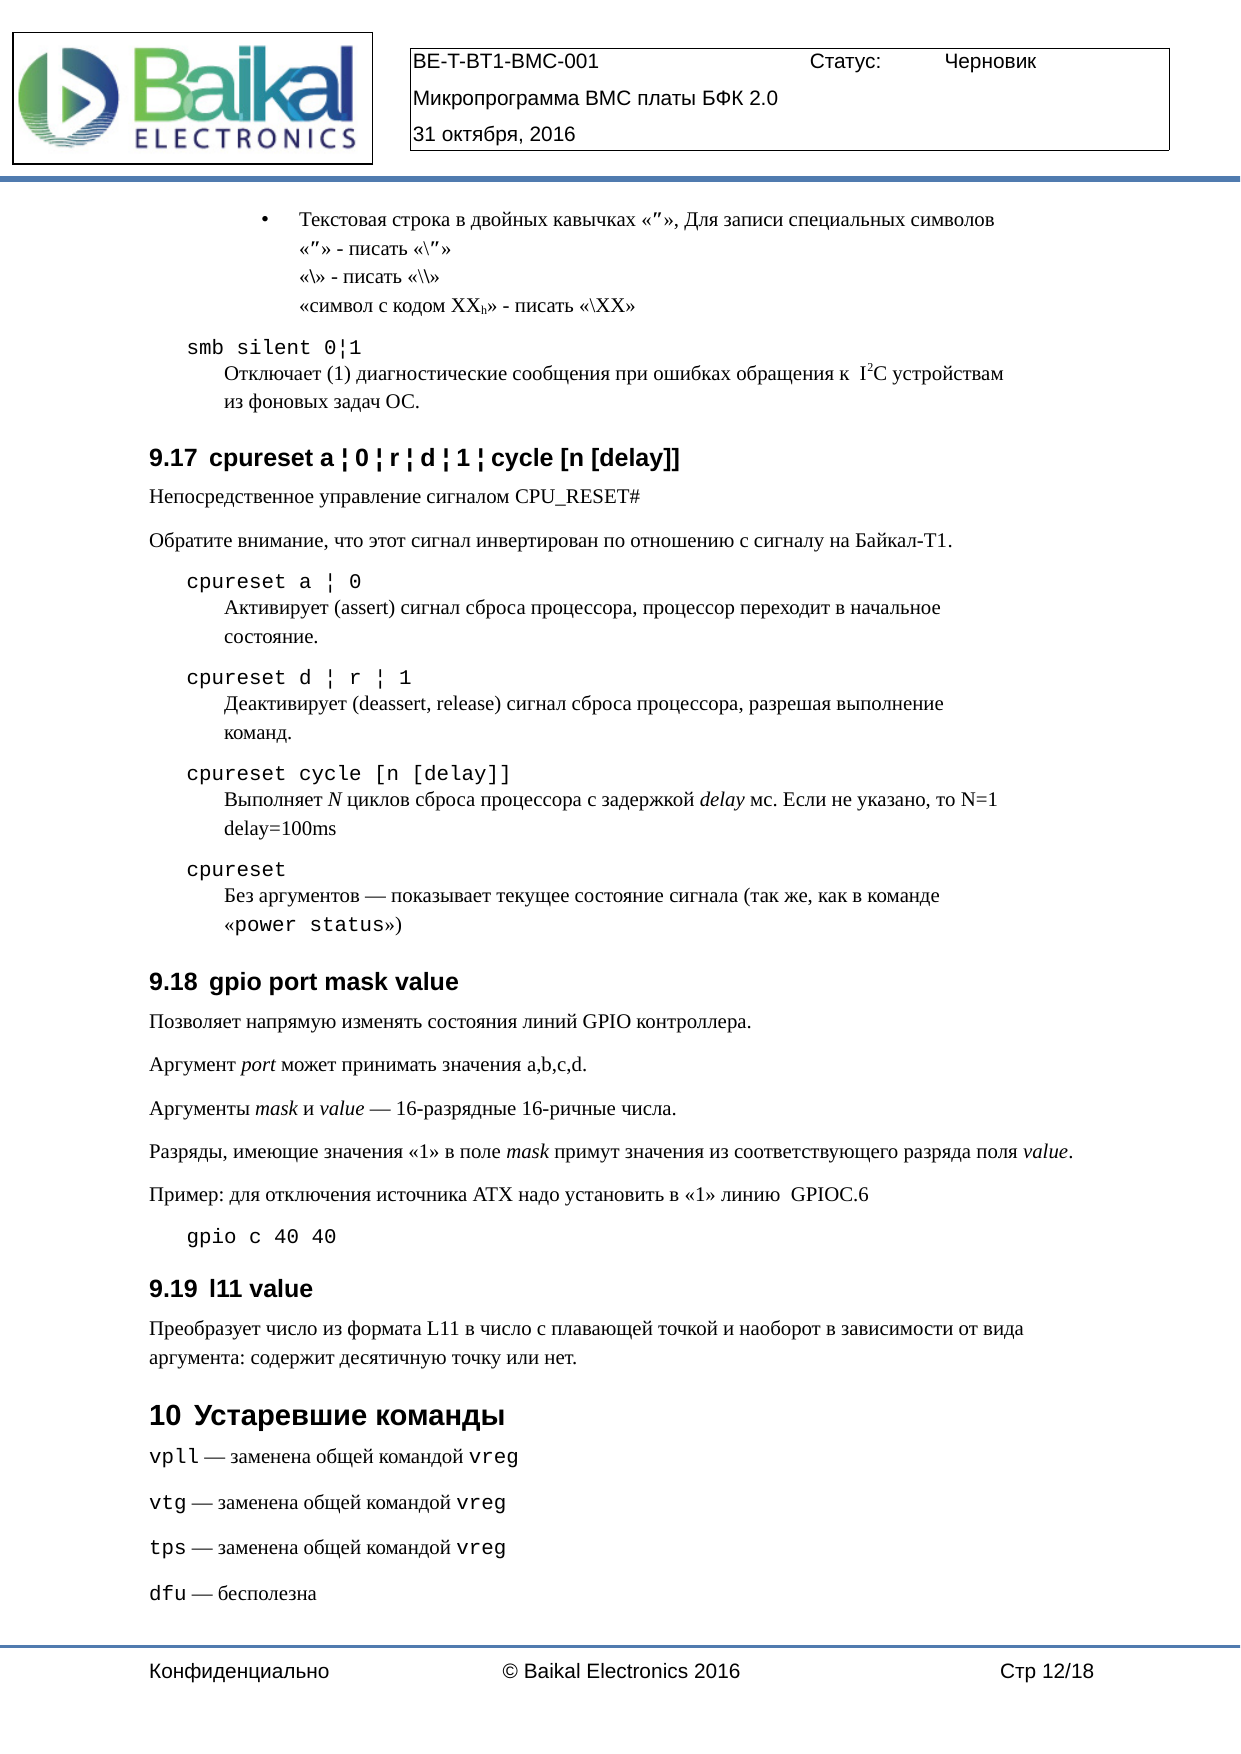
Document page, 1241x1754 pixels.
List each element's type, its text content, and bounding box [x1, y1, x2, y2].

text vtg — заменена общей командой vreg [149, 1490, 1090, 1516]
text Аргумент port может принимать значения a,b,c,d. [149, 1052, 1090, 1076]
text cpureset a ¦ 0 [149, 571, 1090, 595]
picture [14, 33, 205, 52]
text Активирует (assert) сигнал сброса процессора, процессор переходит в начальное состояние. [224, 595, 1015, 648]
text Преобразует число из формата L11 в число с плавающей точкой и наоборот в зависимости от вида аргумента: содержит десятичную точку или нет. [149, 1316, 1090, 1369]
text Отключает (1) диагностические сообщения при ошибках обращения к I2C устройствам из фоновых задач ОС. [224, 360, 1015, 413]
list Текстовая строка в двойных кавычках «″», Для записи специальных символов «″» - писать «\″» «\» - писать «\\» «символ с кодом XXh» - писать «\XX» [261, 207, 1090, 317]
text cpureset cycle [n [delay]] [149, 763, 1090, 787]
text Выполняет N циклов сброса процессора с задержкой delay мс. Если не указано, то N=1 delay=100ms [224, 787, 1015, 840]
text smb silent 0¦1 [149, 337, 1090, 360]
text Пример: для отключения источника ATX надо установить в «1» линию GPIOC.6 [149, 1182, 1090, 1206]
text Аргументы mask и value — 16-разрядные 16-ричные числа. [149, 1096, 1090, 1119]
text cpureset [149, 859, 1090, 883]
subtitle l11 value [149, 1274, 1090, 1303]
text Непосредственное управление сигналом CPU_RESET# [149, 484, 1090, 508]
subtitle cpureset a ¦ 0 ¦ r ¦ d ¦ 1 ¦ cycle [n [delay]] [149, 443, 1090, 472]
text dfu — бесполезна [149, 1581, 1090, 1606]
text Разряды, имеющие значения «1» в поле mask примут значения из соответствующего разряда поля value. [149, 1139, 1090, 1163]
text Позволяет напрямую изменять состояния линий GPIO контроллера. [149, 1009, 1090, 1033]
text tps — заменена общей командой vreg [149, 1535, 1090, 1561]
subtitle Устаревшие команды [149, 1398, 1090, 1432]
subtitle gpio port mask value [149, 967, 1090, 996]
text vpll — заменена общей командой vreg [149, 1444, 1090, 1470]
text gpio c 40 40 [149, 1226, 1090, 1249]
text cpureset d ¦ r ¦ 1 [149, 667, 1090, 691]
text Без аргументов — показывает текущее состояние сигнала (так же, как в команде «power status») [224, 883, 1015, 937]
text Обратите внимание, что этот сигнал инвертирован по отношению с сигналу на Байкал-Т1. [149, 528, 1090, 552]
text Деактивирует (deassert, release) сигнал сброса процессора, разрешая выполнение команд. [224, 691, 1015, 744]
